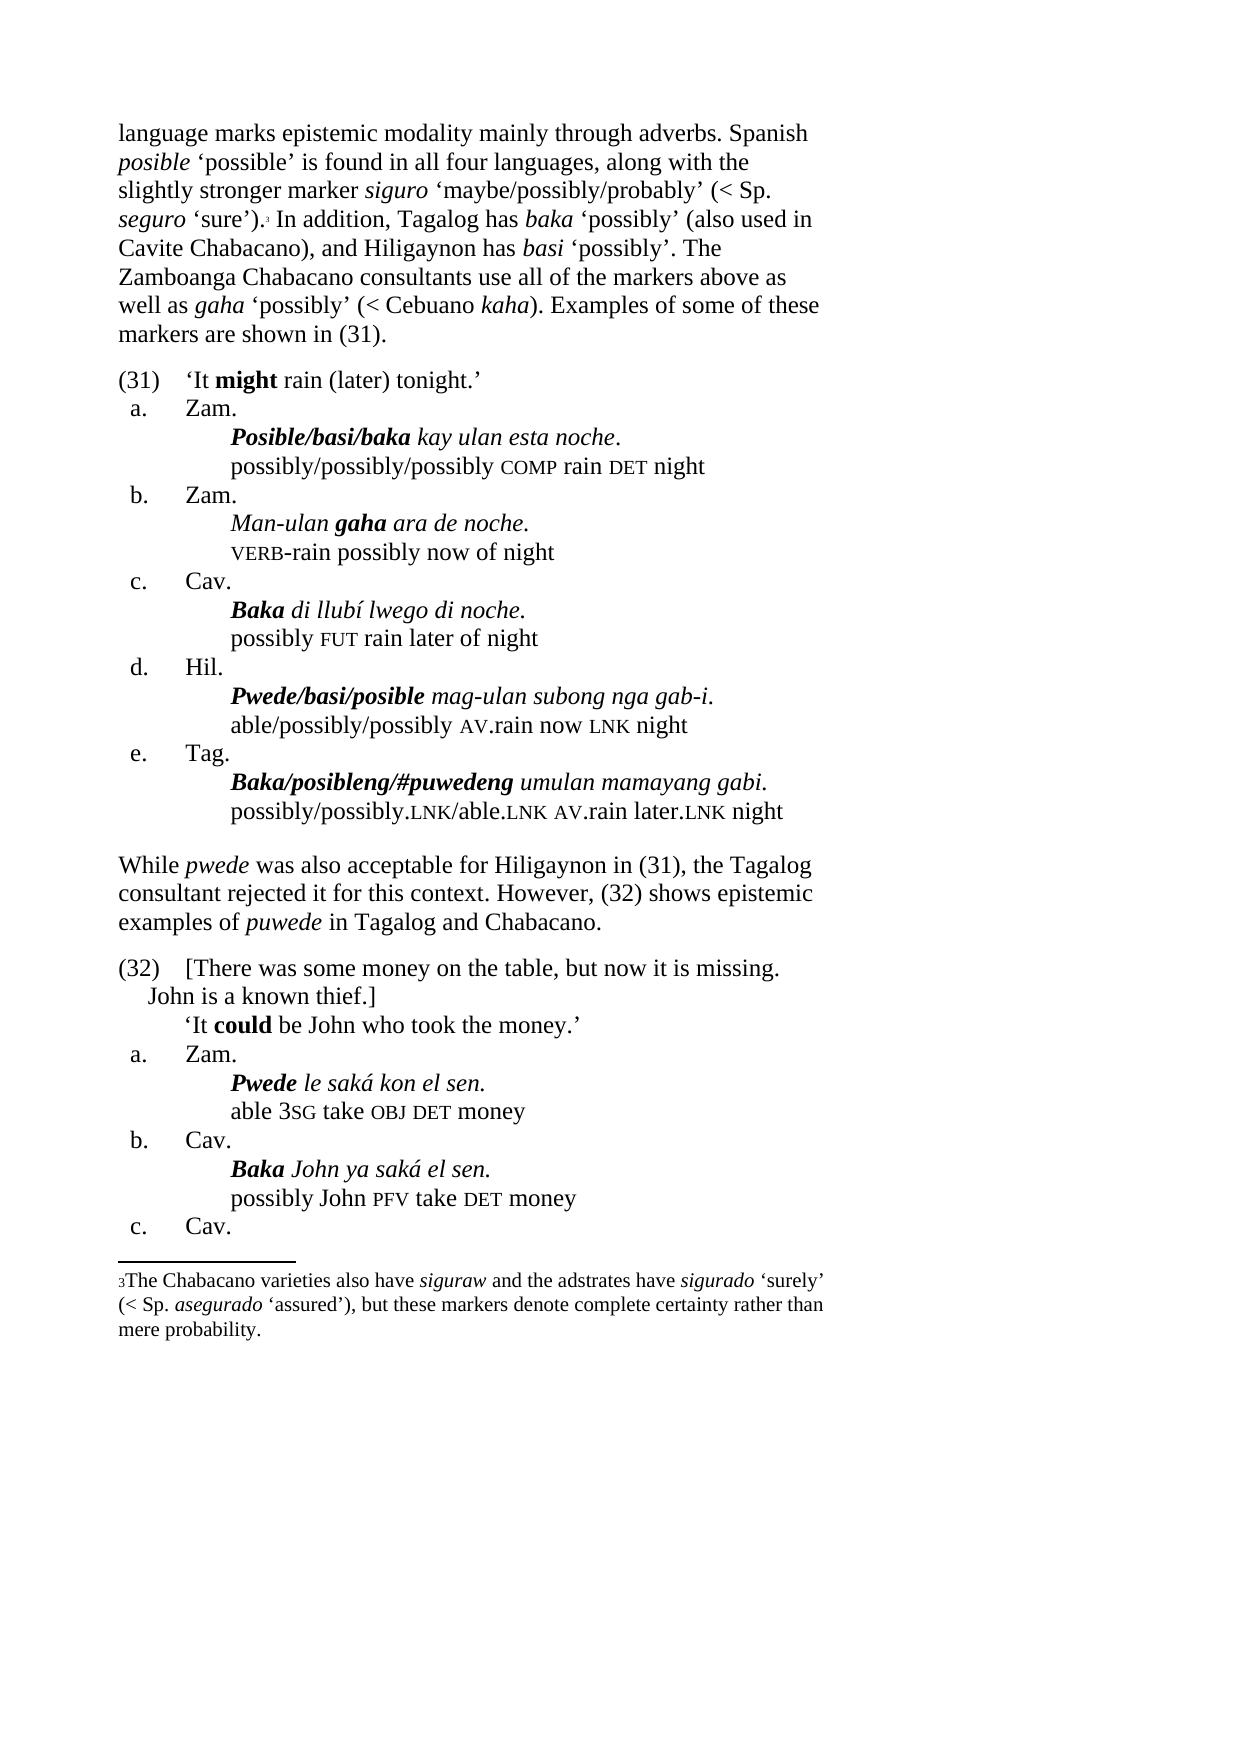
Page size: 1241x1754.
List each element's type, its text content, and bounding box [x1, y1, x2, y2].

text While pwede was also acceptable for Hiligaynon in (31), the Tagalog consultant rejected it for this context. However, (32) shows epistemic examples of puwede in Tagalog and Chabacano. [118, 850, 827, 936]
text The Chabacano varieties also have siguraw and the adstrates have sigurado ‘surely’ (< Sp. asegurado ‘assured’), but these markers denote complete certainty rather than mere probability. [118, 1268, 827, 1341]
text Baka John ya saká el sen. [230, 1154, 827, 1183]
list Cav. [130, 566, 827, 595]
text possibly/possibly.lnk/able.lnk av.rain later.lnk night [230, 796, 827, 825]
text possibly John pfv take det money [230, 1183, 827, 1211]
list Tag. [130, 738, 827, 767]
text able 3sg take obj det money [230, 1096, 827, 1125]
text possibly fut rain later of night [230, 623, 827, 652]
list Zam. [130, 480, 827, 508]
text Pwede le saká kon el sen. [230, 1068, 827, 1096]
list Hil. [130, 652, 827, 681]
text Baka/posibleng/#puwedeng umulan mamayang gabi. [230, 767, 827, 796]
list [There was some money on the table, but now it is missing. John is a known thief.] [118, 953, 827, 1010]
list Cav. [130, 1211, 827, 1240]
text Posible/basi/baka kay ulan esta noche. [230, 422, 827, 451]
text ‘It could be John who took the money.’ [148, 1010, 827, 1039]
text Baka di llubí lwego di noche. [230, 595, 827, 623]
list ‘It might rain (later) tonight.’ [118, 365, 827, 393]
list Cav. [130, 1125, 827, 1154]
text language marks epistemic modality mainly through adverbs. Spanish posible ‘possible’ is found in all four languages, along with the slightly stronger marker siguro ‘maybe/possibly/probably’ (< Sp. seguro ‘sure’). In addition, Tagalog has baka ‘possibly’ (also used in Cavite Chabacano), and Hiligaynon has basi ‘possibly’. The Zamboanga Chabacano consultants use all of the markers above as well as gaha ‘possibly’ (< Cebuano kaha). Examples of some of these markers are shown in (31). [118, 118, 827, 348]
text Man-ulan gaha ara de noche. [230, 508, 827, 537]
text verb-rain possibly now of night [230, 537, 827, 566]
text Pwede/basi/posible mag-ulan subong nga gab-i. [230, 681, 827, 710]
text possibly/possibly/possibly comp rain det night [230, 451, 827, 480]
list Zam. [130, 1039, 827, 1068]
text able/possibly/possibly av.rain now lnk night [230, 710, 827, 738]
list Zam. [130, 393, 827, 422]
